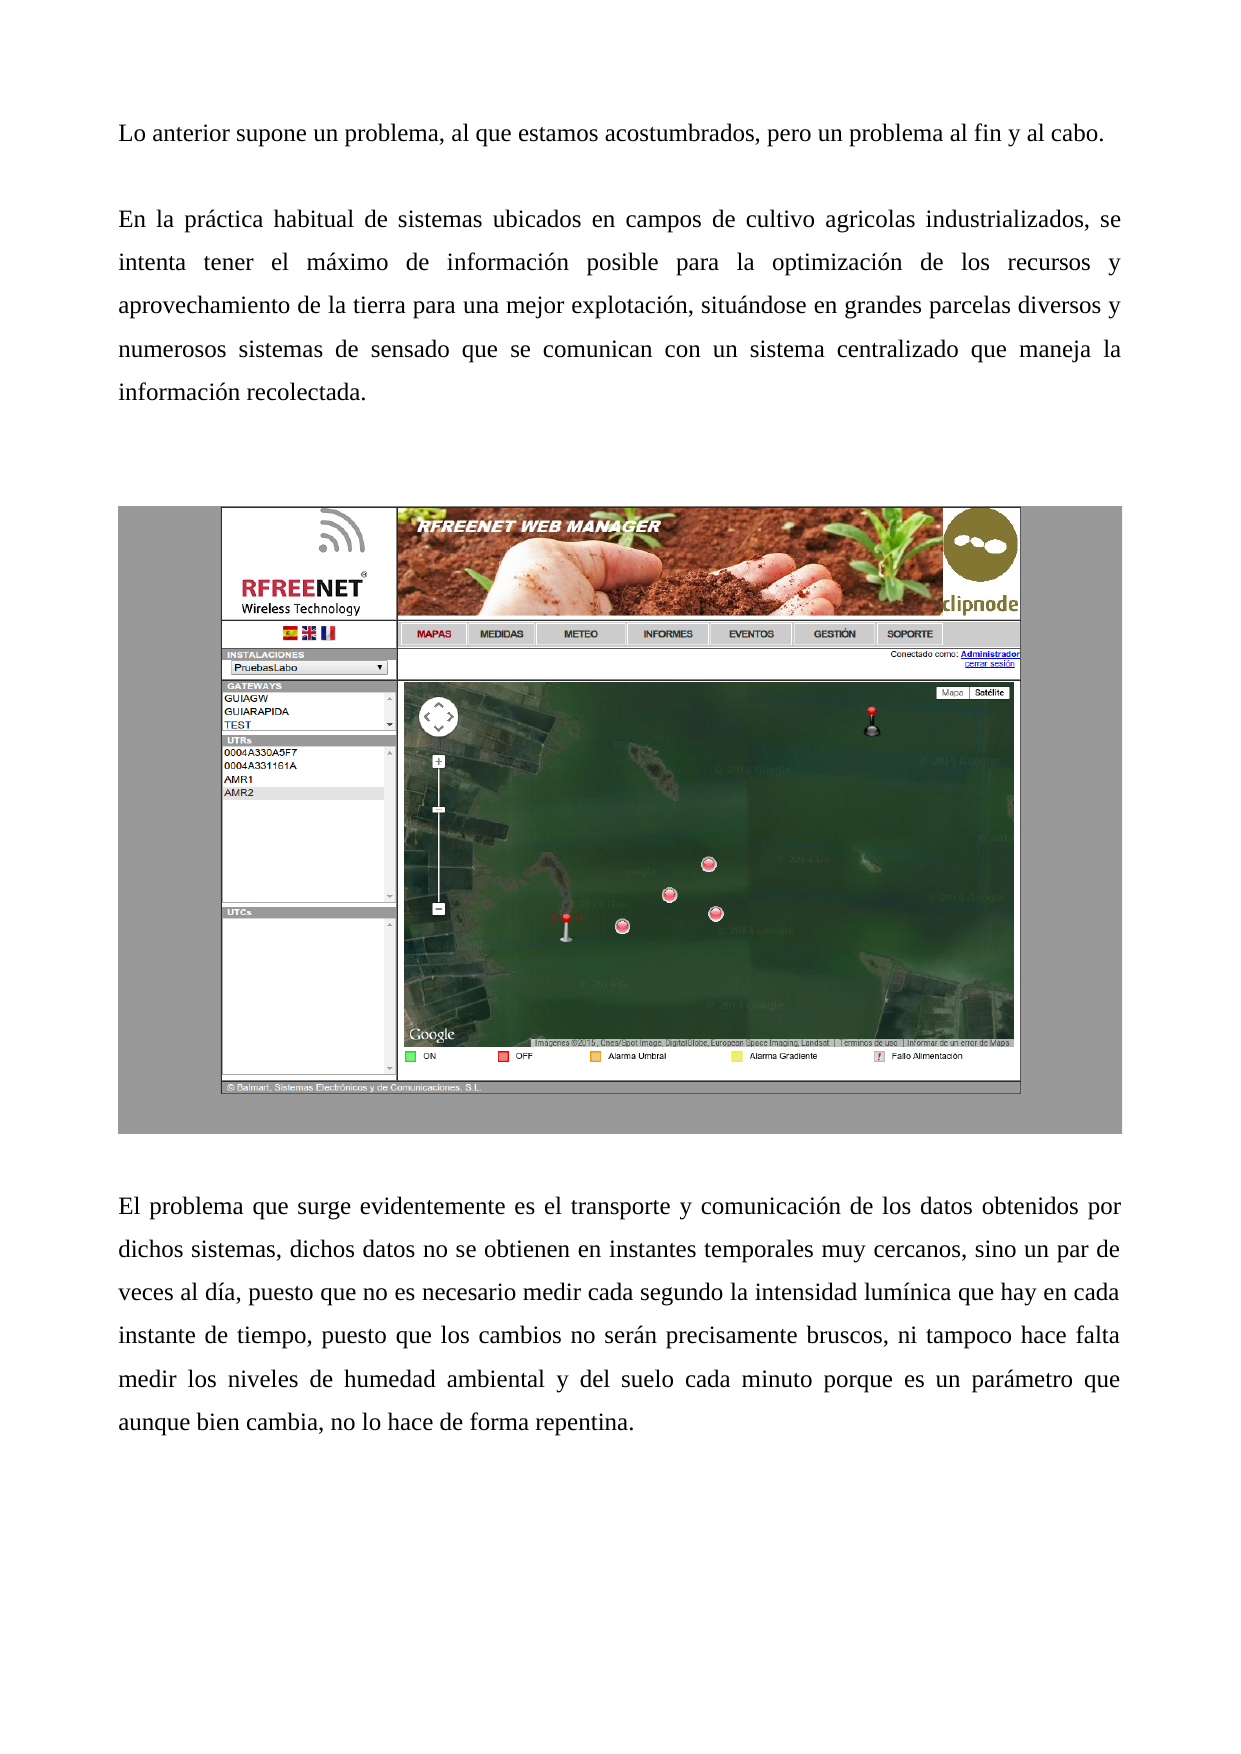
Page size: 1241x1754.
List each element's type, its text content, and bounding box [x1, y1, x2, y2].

text En la práctica habitual de sistemas ubicados en campos de cultivo agricolas industrializados, se intenta tener el máximo de información posible para la optimización de los recursos y aprovechamiento de la tierra para una mejor explotación, situándose en grandes parcelas diversos y numerosos sistemas de sensado que se comunican con un sistema centralizado que maneja la información recolectada. [118, 204, 1122, 406]
text Lo anterior supone un problema, al que estamos acostumbrados, pero un problema al fin y al cabo. [118, 118, 1122, 147]
picture [118, 506, 1123, 1134]
text El problema que surge evidentemente es el transporte y comunicación de los datos obtenidos por dichos sistemas, dichos datos no se obtienen en instantes temporales muy cercanos, sino un par de veces al día, puesto que no es necesario medir cada segundo la intensidad lumínica que hay en cada instante de tiempo, puesto que los cambios no serán precisamente bruscos, ni tampoco hace falta medir los niveles de humedad ambiental y del suelo cada minuto porque es un parámetro que aunque bien cambia, no lo hace de forma repentina. [118, 1191, 1122, 1436]
